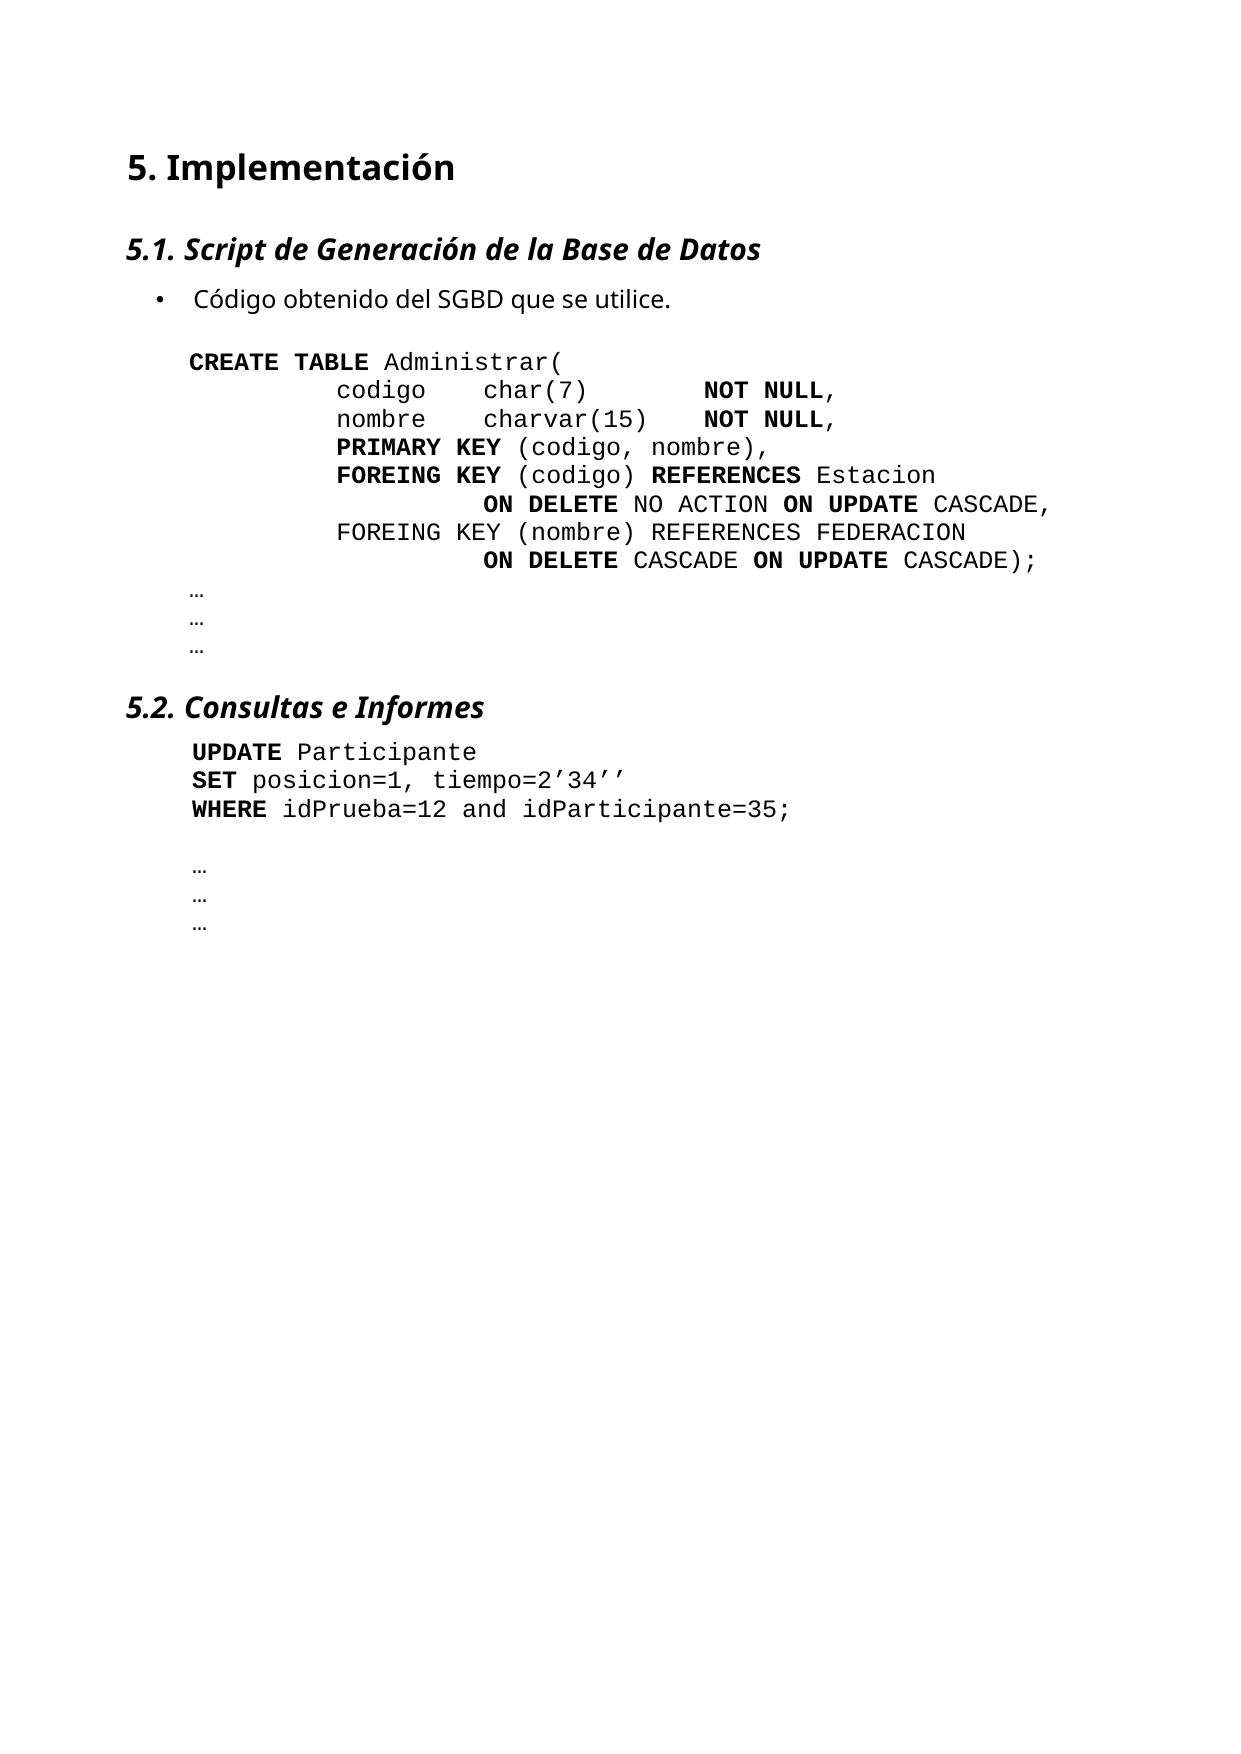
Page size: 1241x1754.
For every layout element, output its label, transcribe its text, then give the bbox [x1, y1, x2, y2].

list Código obtenido del SGBD que se utilice. [156, 282, 1122, 316]
text … [192, 853, 1122, 881]
text FOREING KEY (nombre) REFERENCES FEDERACION [189, 520, 1122, 548]
text nombre charvar(15) NOT NULL, [189, 406, 1122, 435]
text UPDATE Participante [192, 740, 1122, 768]
text ON DELETE CASCADE ON UPDATE CASCADE); [189, 548, 1122, 576]
text … [189, 605, 1122, 633]
text FOREING KEY (codigo) REFERENCES Estacion [189, 463, 1122, 491]
subtitle Consultas e Informes [118, 686, 1122, 727]
text … [192, 910, 1122, 938]
text CREATE TABLE Administrar( [189, 350, 1122, 378]
text … [192, 881, 1122, 910]
subtitle Script de Generación de la Base de Datos [118, 228, 1122, 269]
text PRIMARY KEY (codigo, nombre), [189, 435, 1122, 463]
subtitle Implementación [118, 143, 1122, 191]
text WHERE idPrueba=12 and idParticipante=35; [192, 796, 1122, 825]
text ON DELETE NO ACTION ON UPDATE CASCADE, [189, 491, 1122, 520]
text … [189, 633, 1122, 661]
text … [189, 576, 1122, 605]
text codigo char(7) NOT NULL, [189, 378, 1122, 406]
text SET posicion=1, tiempo=2’34’’ [192, 768, 1122, 796]
